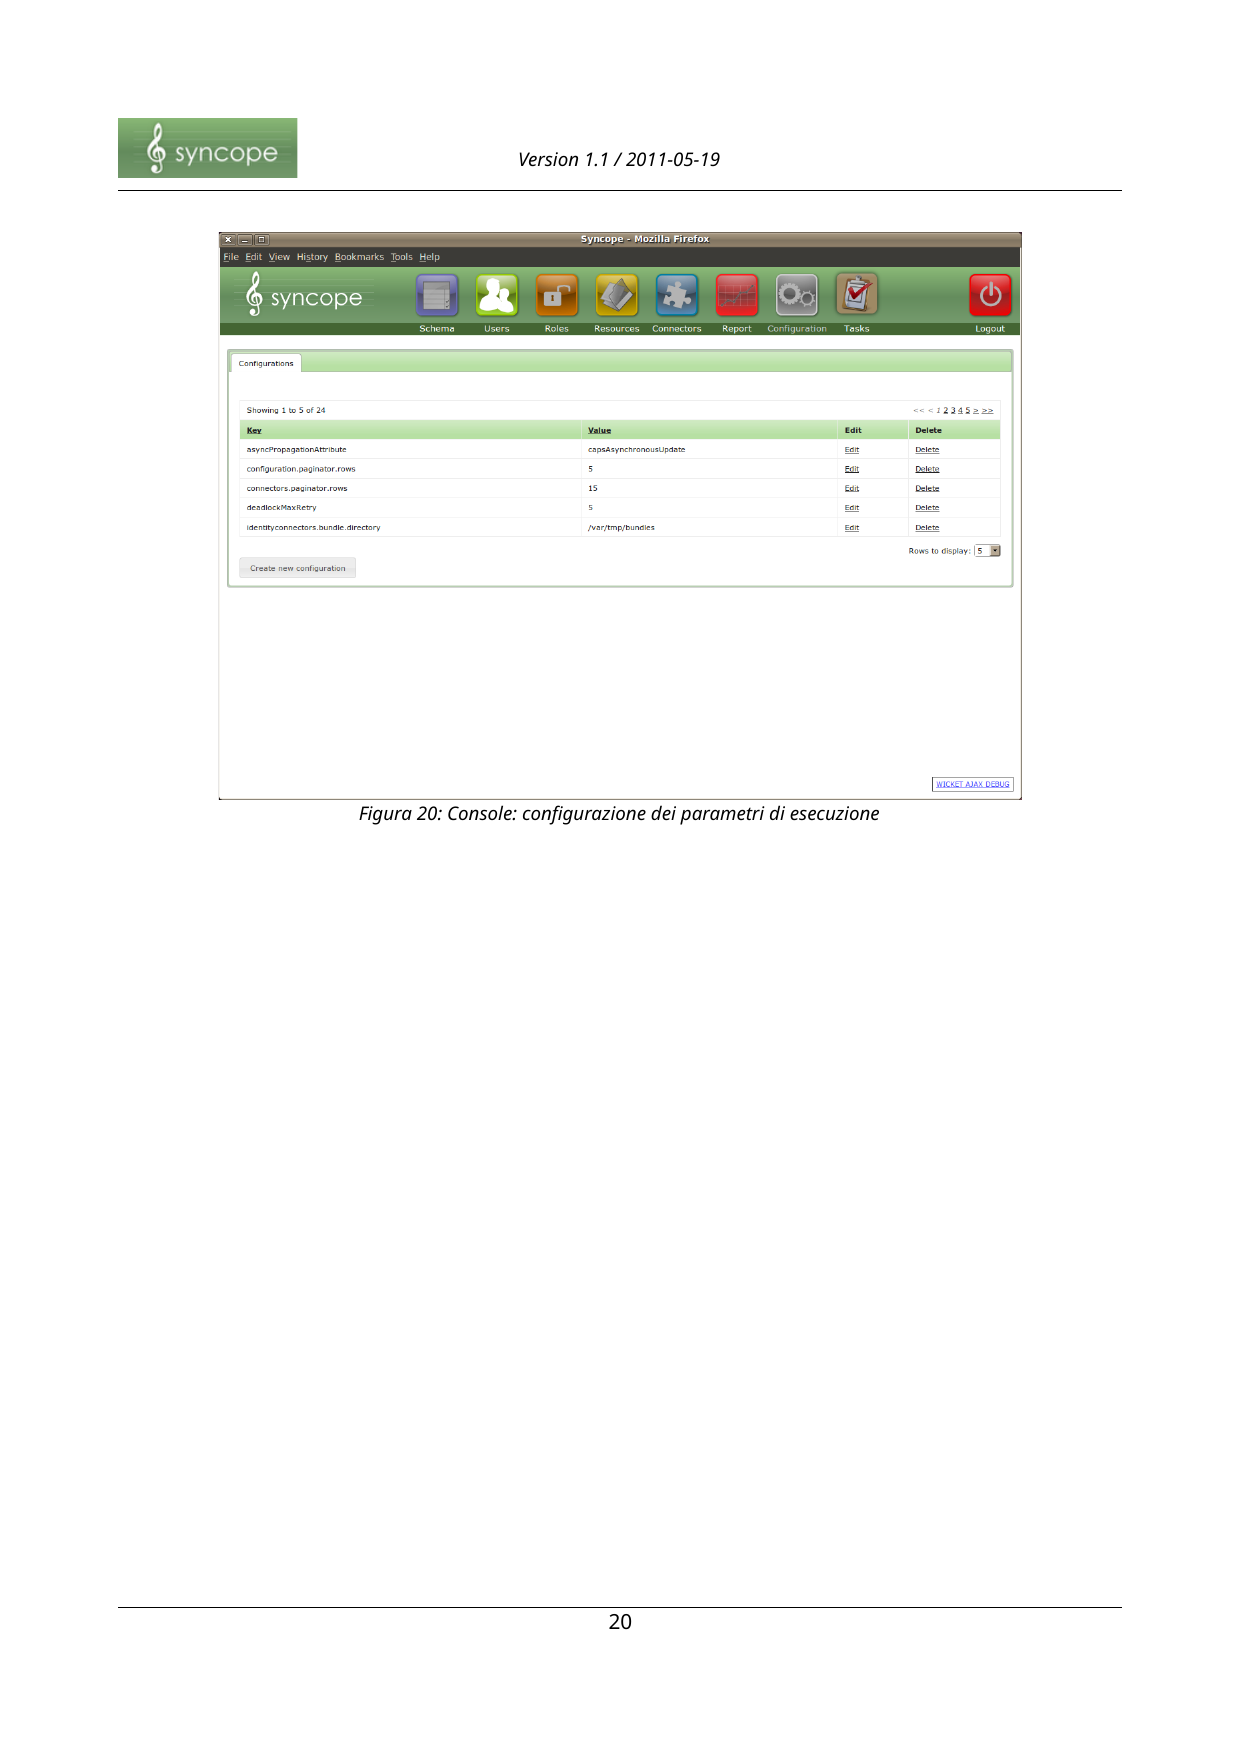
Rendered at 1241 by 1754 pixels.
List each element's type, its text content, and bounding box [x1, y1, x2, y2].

text Figura 20: Console: configurazione dei parametri di esecuzione [218, 800, 1022, 825]
picture [218, 232, 1022, 800]
picture [118, 118, 298, 178]
